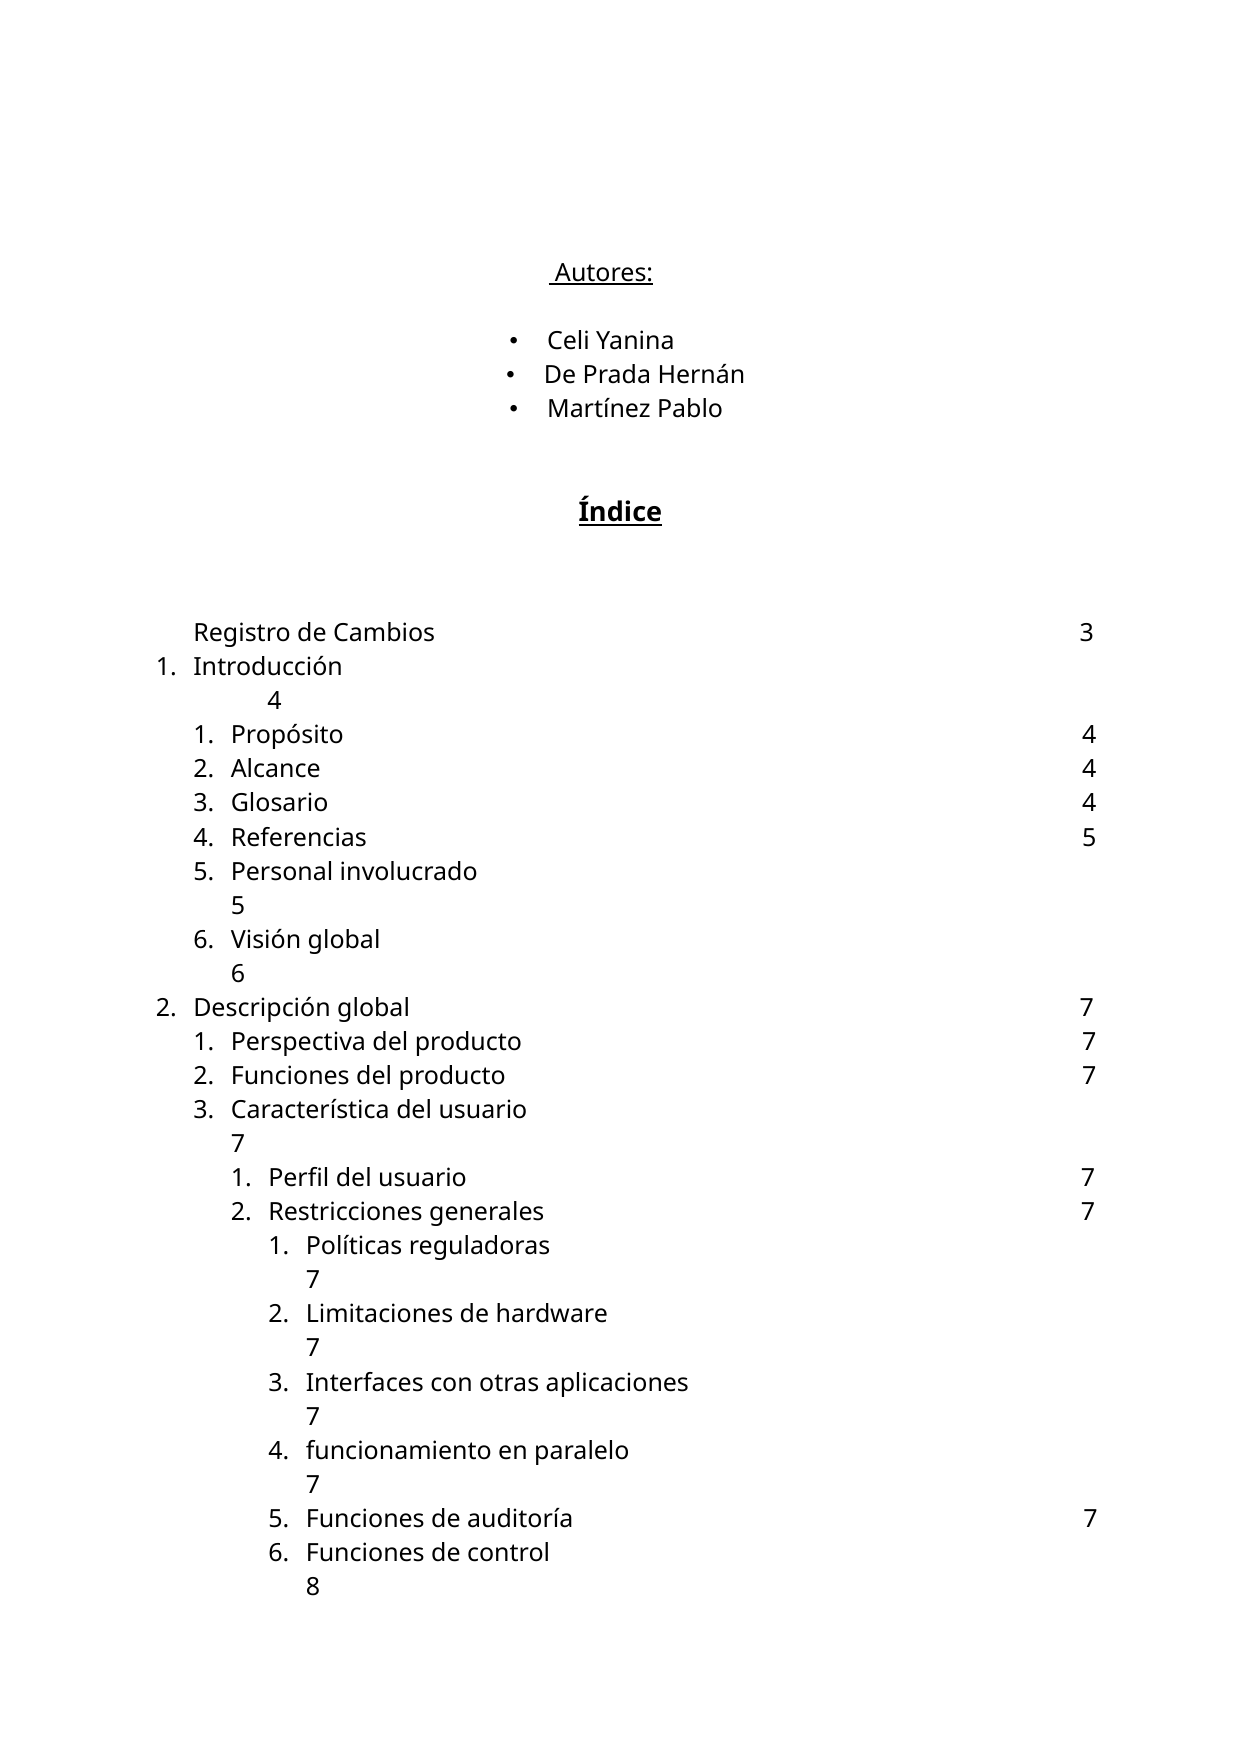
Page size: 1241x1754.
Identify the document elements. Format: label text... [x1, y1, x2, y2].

text Índice [118, 493, 1122, 530]
text Registro de Cambios 3 [193, 615, 1122, 649]
list Funciones de auditoría 7 [268, 1500, 1122, 1534]
list Funciones de control 8 [268, 1534, 1122, 1603]
list Funciones del producto 7 [193, 1058, 1122, 1092]
list Alcance 4 [193, 751, 1122, 785]
list De Prada Hernán [156, 357, 1122, 391]
list Políticas reguladoras 7 [268, 1228, 1122, 1296]
text Autores: [118, 254, 1122, 288]
list Limitaciones de hardware 7 [268, 1296, 1122, 1364]
list Restricciones generales 7 [231, 1194, 1122, 1228]
list Perfil del usuario 7 [231, 1160, 1122, 1194]
list Martínez Pablo [156, 391, 1122, 425]
list Característica del usuario 7 [193, 1092, 1122, 1160]
list Referencias 5 [193, 819, 1122, 853]
list Perspectiva del producto 7 [193, 1023, 1122, 1058]
list Visión global 6 [193, 921, 1122, 989]
list Interfaces con otras aplicaciones 7 [268, 1364, 1122, 1432]
list Descripción global 7 [156, 989, 1122, 1023]
list Introducción 4 [156, 649, 1122, 717]
list Celi Yanina [156, 322, 1122, 357]
list Propósito 4 [193, 717, 1122, 751]
list Personal involucrado 5 [193, 853, 1122, 921]
list funcionamiento en paralelo 7 [268, 1432, 1122, 1500]
list Glosario 4 [193, 785, 1122, 819]
